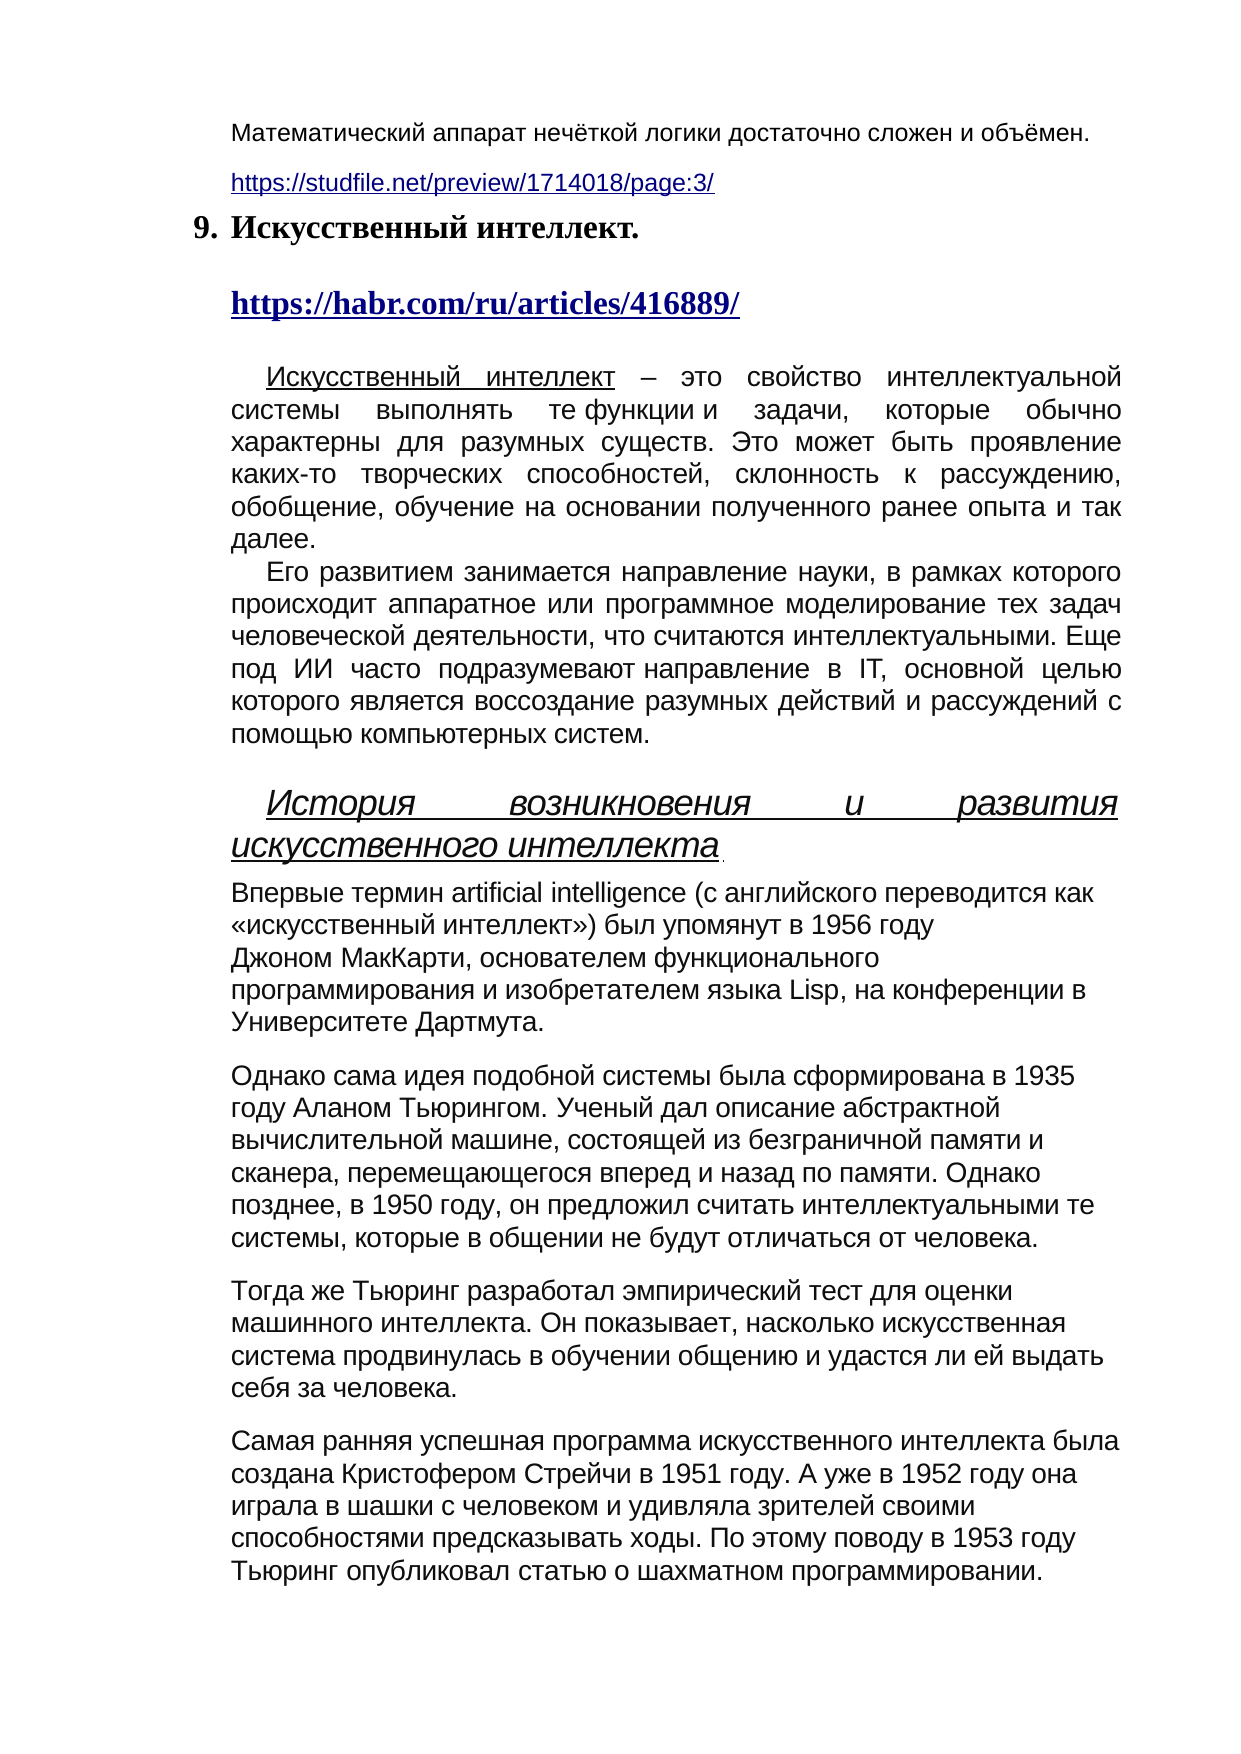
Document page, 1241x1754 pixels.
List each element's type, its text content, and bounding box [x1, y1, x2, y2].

text Однако сама идея подобной системы была сформирована в 1935 году Аланом Тьюрингом. Ученый дал описание абстрактной вычислительной машине, состоящей из безграничной памяти и сканера, перемещающегося вперед и назад по памяти. Однако позднее, в 1950 году, он предложил считать интеллектуальными те системы, которые в общении не будут отличаться от человека. [231, 1058, 1122, 1253]
text https://habr.com/ru/articles/416889/ [231, 283, 1122, 322]
text Искусственный интеллект – это свойство интеллектуальной системы выполнять те функции и задачи, которые обычно характерны для разумных существ. Это может быть проявление каких-то творческих способностей, склонность к рассуждению, обобщение, обучение на основании полученного ранее опыта и так далее. [231, 360, 1122, 554]
text Впервые термин artificial intelligence (с английского переводится как «искусственный интеллект») был упомянут в 1956 году Джоном МакКарти, основателем функционального программирования и изобретателем языка Lisp, на конференции в Университете Дартмута. [231, 876, 1122, 1038]
text Тогда же Тьюринг разработал эмпирический тест для оценки машинного интеллекта. Он показывает, насколько искусственная система продвинулась в обучении общению и удастся ли ей выдать себя за человека. [231, 1274, 1122, 1403]
text История возникновения и развития искусственного интеллекта [231, 781, 1122, 865]
text https://studfile.net/preview/1714018/page:3/ [231, 168, 1122, 196]
list Искусственный интеллект. [193, 207, 1122, 245]
text Самая ранняя успешная программа искусственного интеллекта была создана Кристофером Стрейчи в 1951 году. А уже в 1952 году она играла в шашки с человеком и удивляла зрителей своими способностями предсказывать ходы. По этому поводу в 1953 году Тьюринг опубликовал статью о шахматном программировании. [231, 1424, 1122, 1586]
text Математический аппарат нечёткой логики достаточно сложен и объёмен. [231, 118, 1122, 147]
text Его развитием занимается направление науки, в рамках которого происходит аппаратное или программное моделирование тех задач человеческой деятельности, что считаются интеллектуальными. Еще под ИИ часто подразумевают направление в IT, основной целью которого является воссоздание разумных действий и рассуждений с помощью компьютерных систем. [231, 554, 1122, 749]
